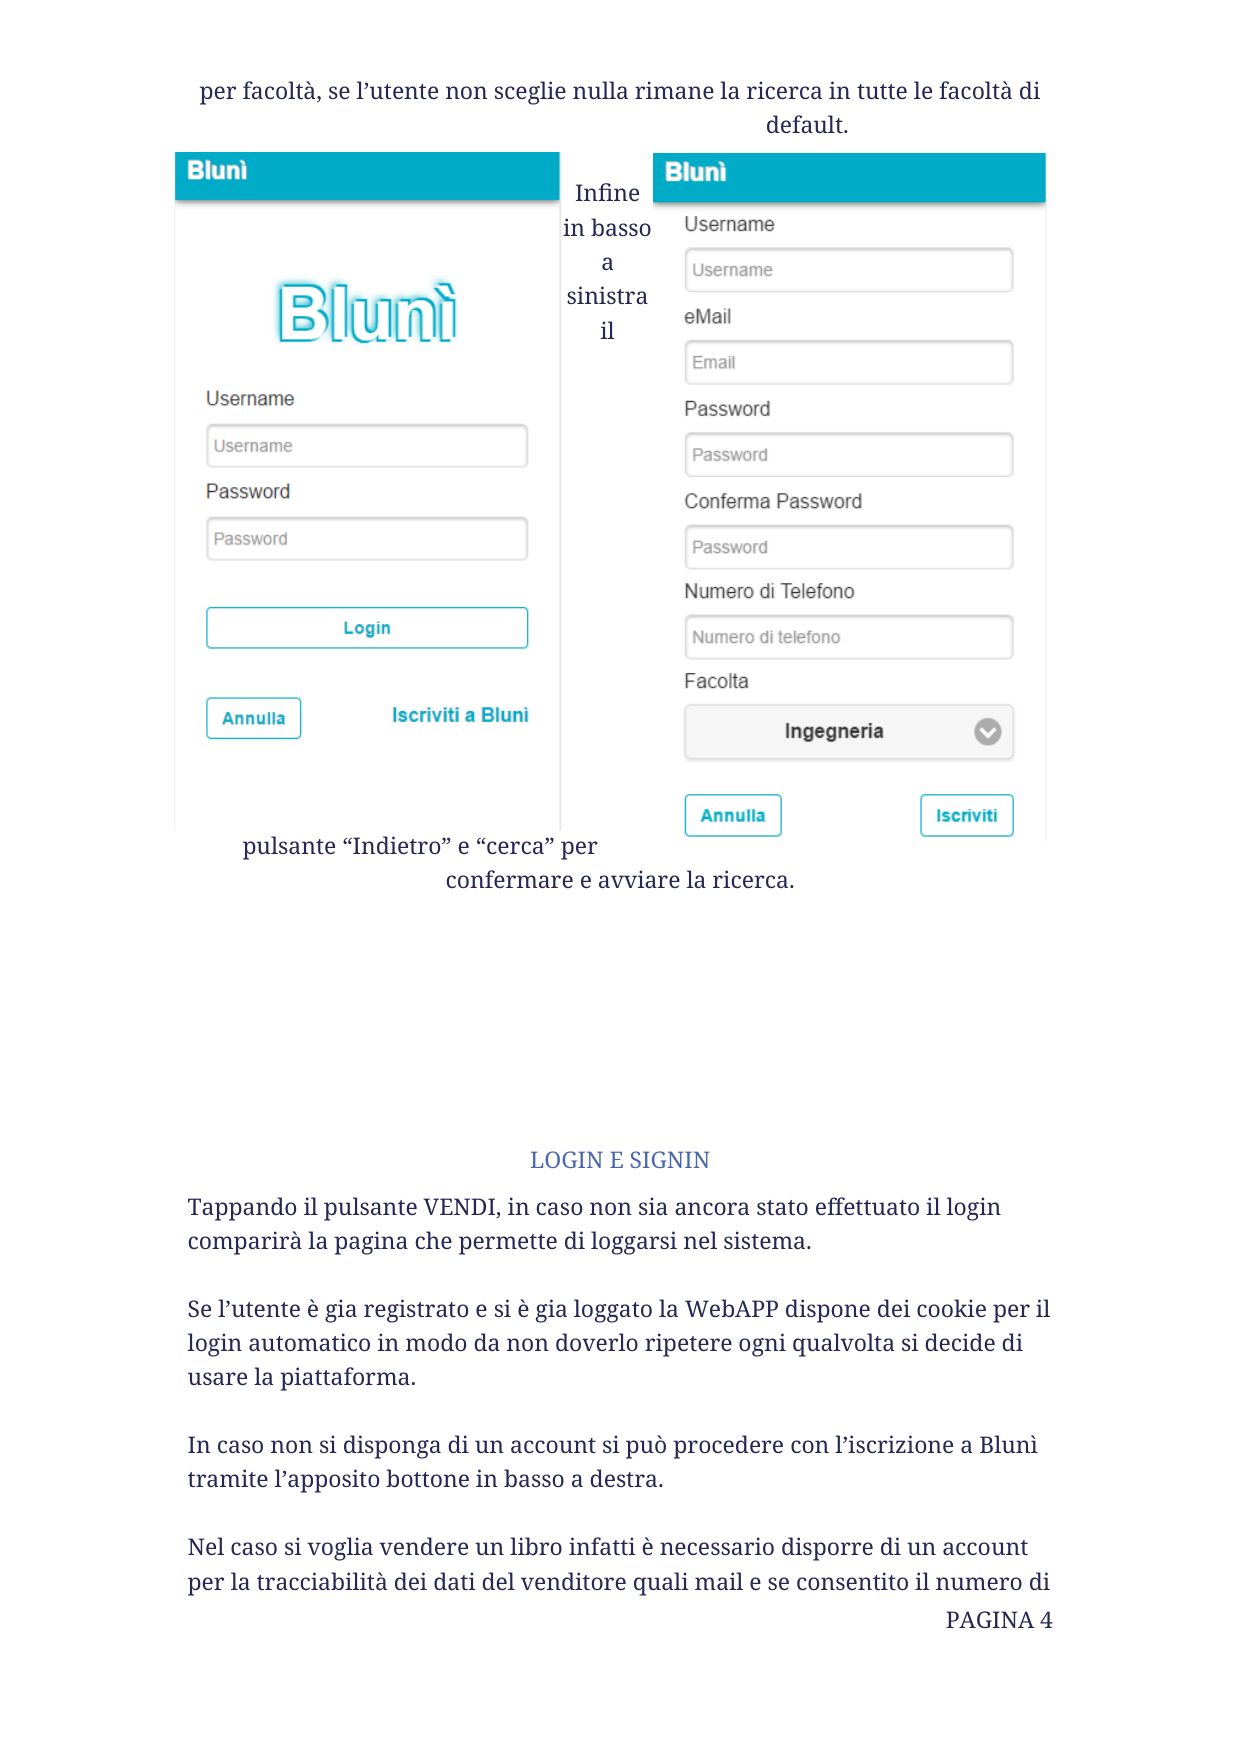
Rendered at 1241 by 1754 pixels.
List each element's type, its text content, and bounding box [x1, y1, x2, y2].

text In caso non si disponga di un account si può procedere con l’iscrizione a Blunì tramite l’apposito bottone in basso a destra. [187, 1429, 1053, 1495]
text Tappando il pulsante VENDI, in caso non sia ancora stato effettuato il login comparirà la pagina che permette di loggarsi nel sistema. [187, 1191, 1053, 1256]
text Nel caso si voglia vendere un libro infatti è necessario disporre di un account per la tracciabilità dei dati del venditore quali mail e se consentito il numero di [187, 1531, 1053, 1597]
text Infine in basso a sinistra il pulsante “Indietro” e “cerca” per confermare e avviare la ricerca. [187, 177, 1053, 896]
text per facoltà, se l’utente non sceglie nulla rimane la ricerca in tutte le facoltà di default. [187, 75, 1053, 141]
subtitle LOGIN E SIGNIN [187, 1144, 1053, 1175]
text Se l’utente è gia registrato e si è gia loggato la WebAPP dispone dei cookie per il login automatico in modo da non doverlo ripetere ogni qualvolta si decide di usare la piattaforma. [187, 1293, 1053, 1393]
